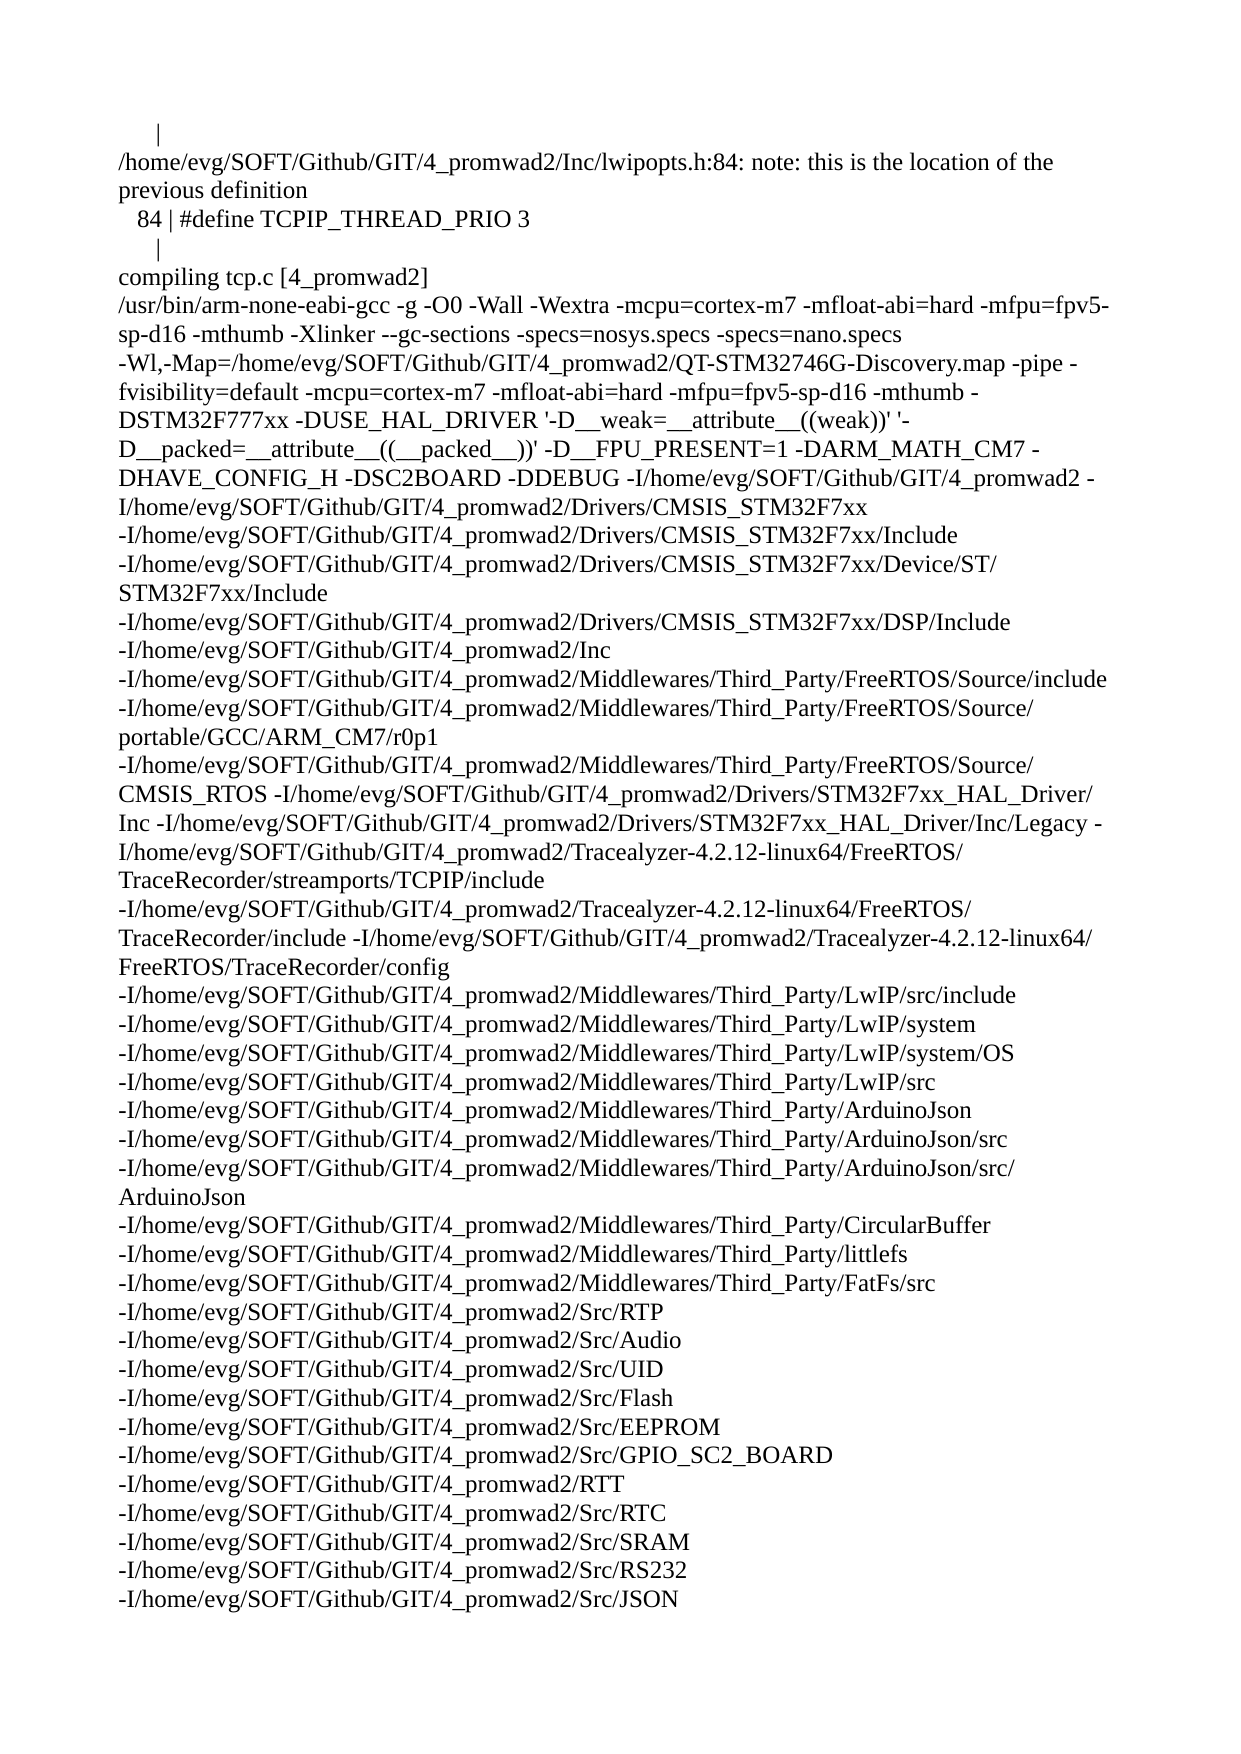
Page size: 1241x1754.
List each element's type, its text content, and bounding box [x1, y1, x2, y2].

text | [118, 118, 1122, 147]
text compiling tcp.c [4_promwad2] [118, 262, 1122, 291]
text | [118, 233, 1122, 262]
text /usr/bin/arm-none-eabi-gcc -g -O0 -Wall -Wextra -mcpu=cortex-m7 -mfloat-abi=hard -mfpu=fpv5-sp-d16 -mthumb -Xlinker --gc-sections -specs=nosys.specs -specs=nano.specs -Wl,-Map=/home/evg/SOFT/Github/GIT/4_promwad2/QT-STM32746G-Discovery.map -pipe -fvisibility=default -mcpu=cortex-m7 -mfloat-abi=hard -mfpu=fpv5-sp-d16 -mthumb -DSTM32F777xx -DUSE_HAL_DRIVER '-D__weak=__attribute__((weak))' '-D__packed=__attribute__((__packed__))' -D__FPU_PRESENT=1 -DARM_MATH_CM7 -DHAVE_CONFIG_H -DSC2BOARD -DDEBUG -I/home/evg/SOFT/Github/GIT/4_promwad2 -I/home/evg/SOFT/Github/GIT/4_promwad2/Drivers/CMSIS_STM32F7xx -I/home/evg/SOFT/Github/GIT/4_promwad2/Drivers/CMSIS_STM32F7xx/Include -I/home/evg/SOFT/Github/GIT/4_promwad2/Drivers/CMSIS_STM32F7xx/Device/ST/STM32F7xx/Include -I/home/evg/SOFT/Github/GIT/4_promwad2/Drivers/CMSIS_STM32F7xx/DSP/Include -I/home/evg/SOFT/Github/GIT/4_promwad2/Inc -I/home/evg/SOFT/Github/GIT/4_promwad2/Middlewares/Third_Party/FreeRTOS/Source/include -I/home/evg/SOFT/Github/GIT/4_promwad2/Middlewares/Third_Party/FreeRTOS/Source/portable/GCC/ARM_CM7/r0p1 -I/home/evg/SOFT/Github/GIT/4_promwad2/Middlewares/Third_Party/FreeRTOS/Source/CMSIS_RTOS -I/home/evg/SOFT/Github/GIT/4_promwad2/Drivers/STM32F7xx_HAL_Driver/Inc -I/home/evg/SOFT/Github/GIT/4_promwad2/Drivers/STM32F7xx_HAL_Driver/Inc/Legacy -I/home/evg/SOFT/Github/GIT/4_promwad2/Tracealyzer-4.2.12-linux64/FreeRTOS/TraceRecorder/streamports/TCPIP/include -I/home/evg/SOFT/Github/GIT/4_promwad2/Tracealyzer-4.2.12-linux64/FreeRTOS/TraceRecorder/include -I/home/evg/SOFT/Github/GIT/4_promwad2/Tracealyzer-4.2.12-linux64/FreeRTOS/TraceRecorder/config -I/home/evg/SOFT/Github/GIT/4_promwad2/Middlewares/Third_Party/LwIP/src/include -I/home/evg/SOFT/Github/GIT/4_promwad2/Middlewares/Third_Party/LwIP/system -I/home/evg/SOFT/Github/GIT/4_promwad2/Middlewares/Third_Party/LwIP/system/OS -I/home/evg/SOFT/Github/GIT/4_promwad2/Middlewares/Third_Party/LwIP/src -I/home/evg/SOFT/Github/GIT/4_promwad2/Middlewares/Third_Party/ArduinoJson -I/home/evg/SOFT/Github/GIT/4_promwad2/Middlewares/Third_Party/ArduinoJson/src -I/home/evg/SOFT/Github/GIT/4_promwad2/Middlewares/Third_Party/ArduinoJson/src/ArduinoJson -I/home/evg/SOFT/Github/GIT/4_promwad2/Middlewares/Third_Party/CircularBuffer -I/home/evg/SOFT/Github/GIT/4_promwad2/Middlewares/Third_Party/littlefs -I/home/evg/SOFT/Github/GIT/4_promwad2/Middlewares/Third_Party/FatFs/src -I/home/evg/SOFT/Github/GIT/4_promwad2/Src/RTP -I/home/evg/SOFT/Github/GIT/4_promwad2/Src/Audio -I/home/evg/SOFT/Github/GIT/4_promwad2/Src/UID -I/home/evg/SOFT/Github/GIT/4_promwad2/Src/Flash -I/home/evg/SOFT/Github/GIT/4_promwad2/Src/EEPROM -I/home/evg/SOFT/Github/GIT/4_promwad2/Src/GPIO_SC2_BOARD -I/home/evg/SOFT/Github/GIT/4_promwad2/RTT -I/home/evg/SOFT/Github/GIT/4_promwad2/Src/RTC -I/home/evg/SOFT/Github/GIT/4_promwad2/Src/SRAM -I/home/evg/SOFT/Github/GIT/4_promwad2/Src/RS232 -I/home/evg/SOFT/Github/GIT/4_promwad2/Src/JSON [118, 291, 1122, 1613]
text 84 | #define TCPIP_THREAD_PRIO 3 [118, 204, 1122, 233]
text /home/evg/SOFT/Github/GIT/4_promwad2/Inc/lwipopts.h:84: note: this is the location of the previous definition [118, 147, 1122, 204]
